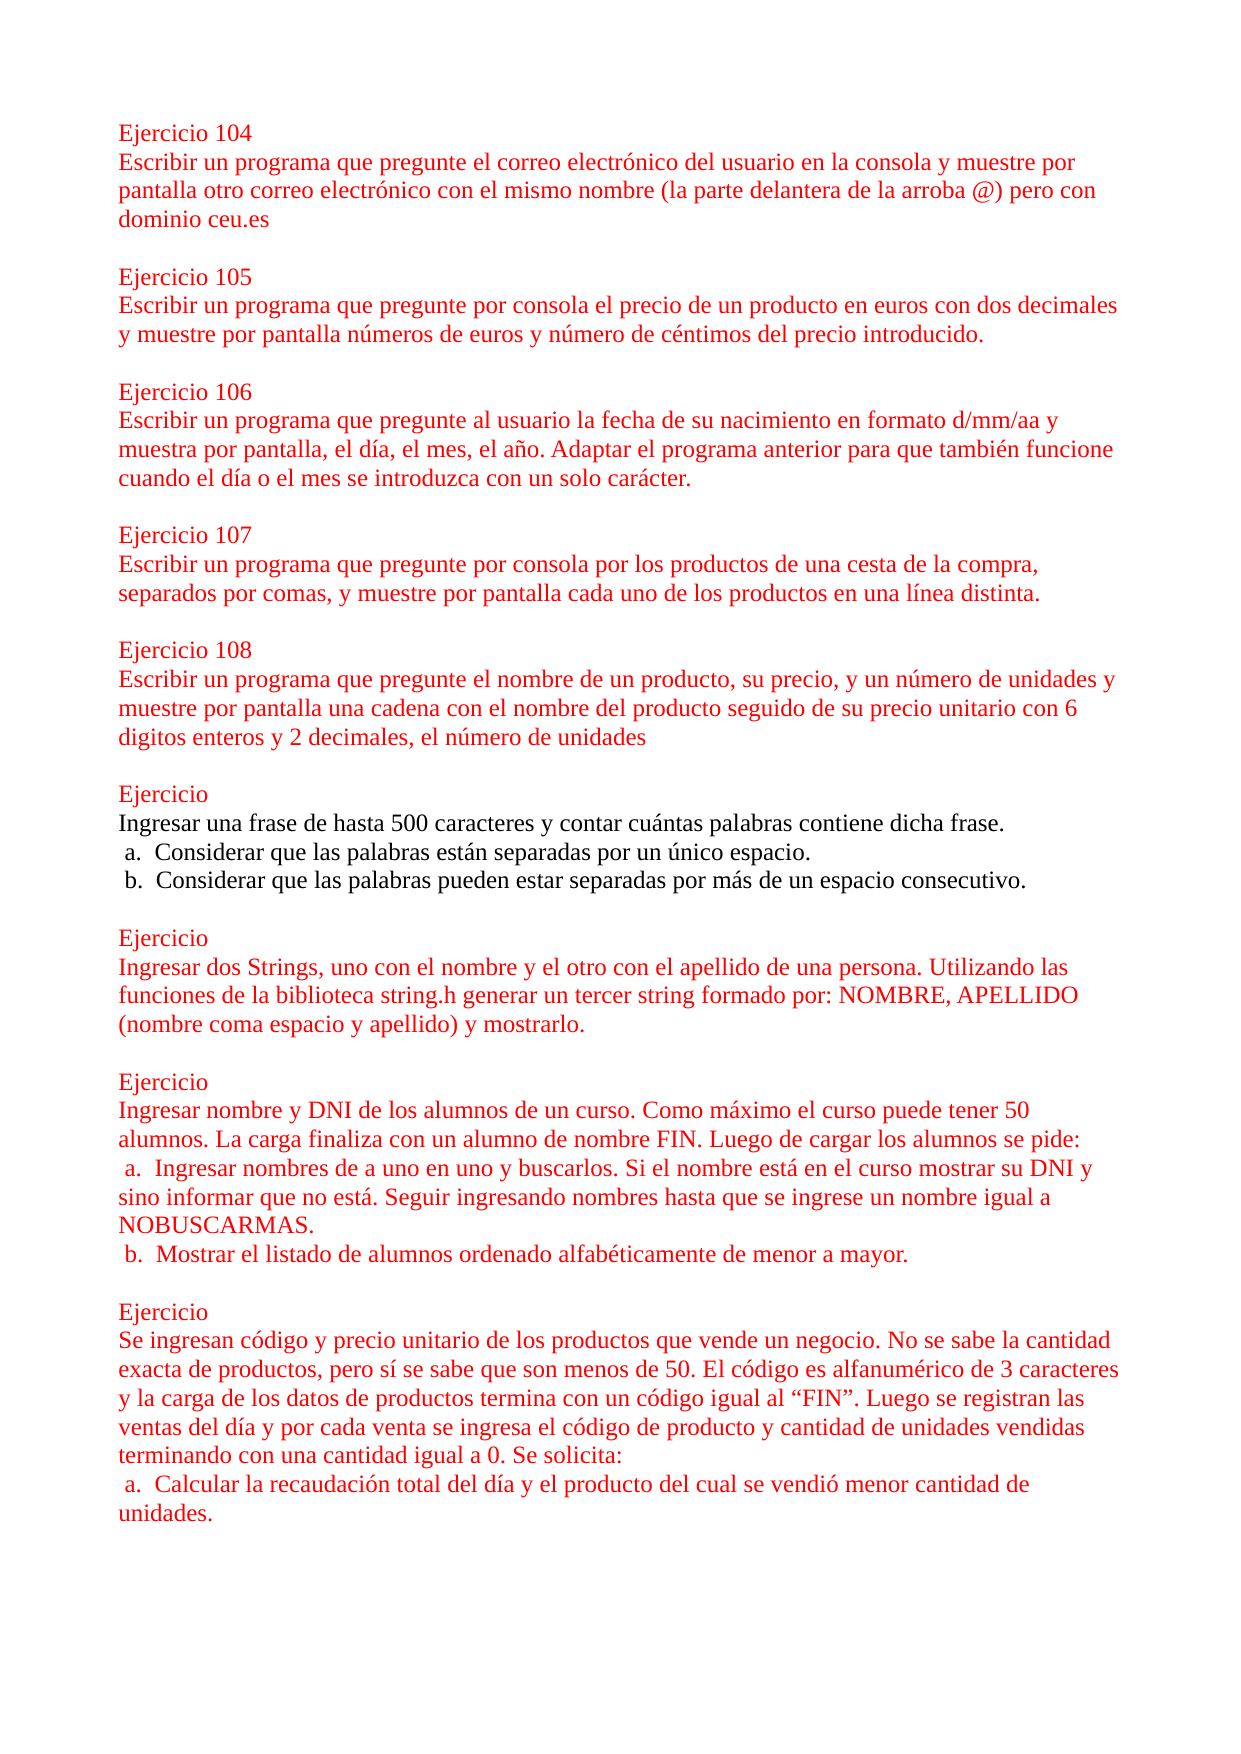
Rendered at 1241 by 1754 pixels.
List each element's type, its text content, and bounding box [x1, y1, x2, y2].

text Escribir un programa que pregunte al usuario la fecha de su nacimiento en formato d/mm/aa y muestra por pantalla, el día, el mes, el año. Adaptar el programa anterior para que también funcione cuando el día o el mes se introduzca con un solo carácter. [118, 406, 1122, 492]
text Ejercicio 107 [118, 521, 1122, 549]
text a. Considerar que las palabras están separadas por un único espacio. [118, 837, 1122, 866]
text Se ingresan código y precio unitario de los productos que vende un negocio. No se sabe la cantidad exacta de productos, pero sí se sabe que son menos de 50. El código es alfanumérico de 3 caracteres y la carga de los datos de productos termina con un código igual al “FIN”. Luego se registran las ventas del día y por cada venta se ingresa el código de producto y cantidad de unidades vendidas terminando con una cantidad igual a 0. Se solicita: [118, 1326, 1122, 1469]
text b. Considerar que las palabras pueden estar separadas por más de un espacio consecutivo. [118, 866, 1122, 894]
text Ejercicio [118, 923, 1122, 952]
text b. Mostrar el listado de alumnos ordenado alfabéticamente de menor a mayor. [118, 1239, 1122, 1268]
text Ejercicio [118, 1067, 1122, 1096]
text Ejercicio 106 [118, 377, 1122, 406]
text Escribir un programa que pregunte por consola por los productos de una cesta de la compra, separados por comas, y muestre por pantalla cada uno de los productos en una línea distinta. [118, 549, 1122, 607]
text Ejercicio [118, 1297, 1122, 1326]
text Ingresar nombre y DNI de los alumnos de un curso. Como máximo el curso puede tener 50 alumnos. La carga finaliza con un alumno de nombre FIN. Luego de cargar los alumnos se pide: [118, 1096, 1122, 1153]
text Escribir un programa que pregunte por consola el precio de un producto en euros con dos decimales y muestre por pantalla números de euros y número de céntimos del precio introducido. [118, 291, 1122, 348]
text Ejercicio 104 [118, 118, 1122, 147]
text Ejercicio 108 [118, 636, 1122, 664]
text Ingresar una frase de hasta 500 caracteres y contar cuántas palabras contiene dicha frase. [118, 808, 1122, 837]
text Escribir un programa que pregunte el correo electrónico del usuario en la consola y muestre por pantalla otro correo electrónico con el mismo nombre (la parte delantera de la arroba @) pero con dominio ceu.es [118, 147, 1122, 233]
text Escribir un programa que pregunte el nombre de un producto, su precio, y un número de unidades y muestre por pantalla una cadena con el nombre del producto seguido de su precio unitario con 6 digitos enteros y 2 decimales, el número de unidades [118, 664, 1122, 751]
text Ejercicio 105 [118, 262, 1122, 291]
text a. Calcular la recaudación total del día y el producto del cual se vendió menor cantidad de unidades. [118, 1469, 1122, 1527]
text a. Ingresar nombres de a uno en uno y buscarlos. Si el nombre está en el curso mostrar su DNI y sino informar que no está. Seguir ingresando nombres hasta que se ingrese un nombre igual a NOBUSCARMAS. [118, 1153, 1122, 1239]
text Ingresar dos Strings, uno con el nombre y el otro con el apellido de una persona. Utilizando las funciones de la biblioteca string.h generar un tercer string formado por: NOMBRE, APELLIDO (nombre coma espacio y apellido) y mostrarlo. [118, 952, 1122, 1038]
text Ejercicio [118, 779, 1122, 808]
